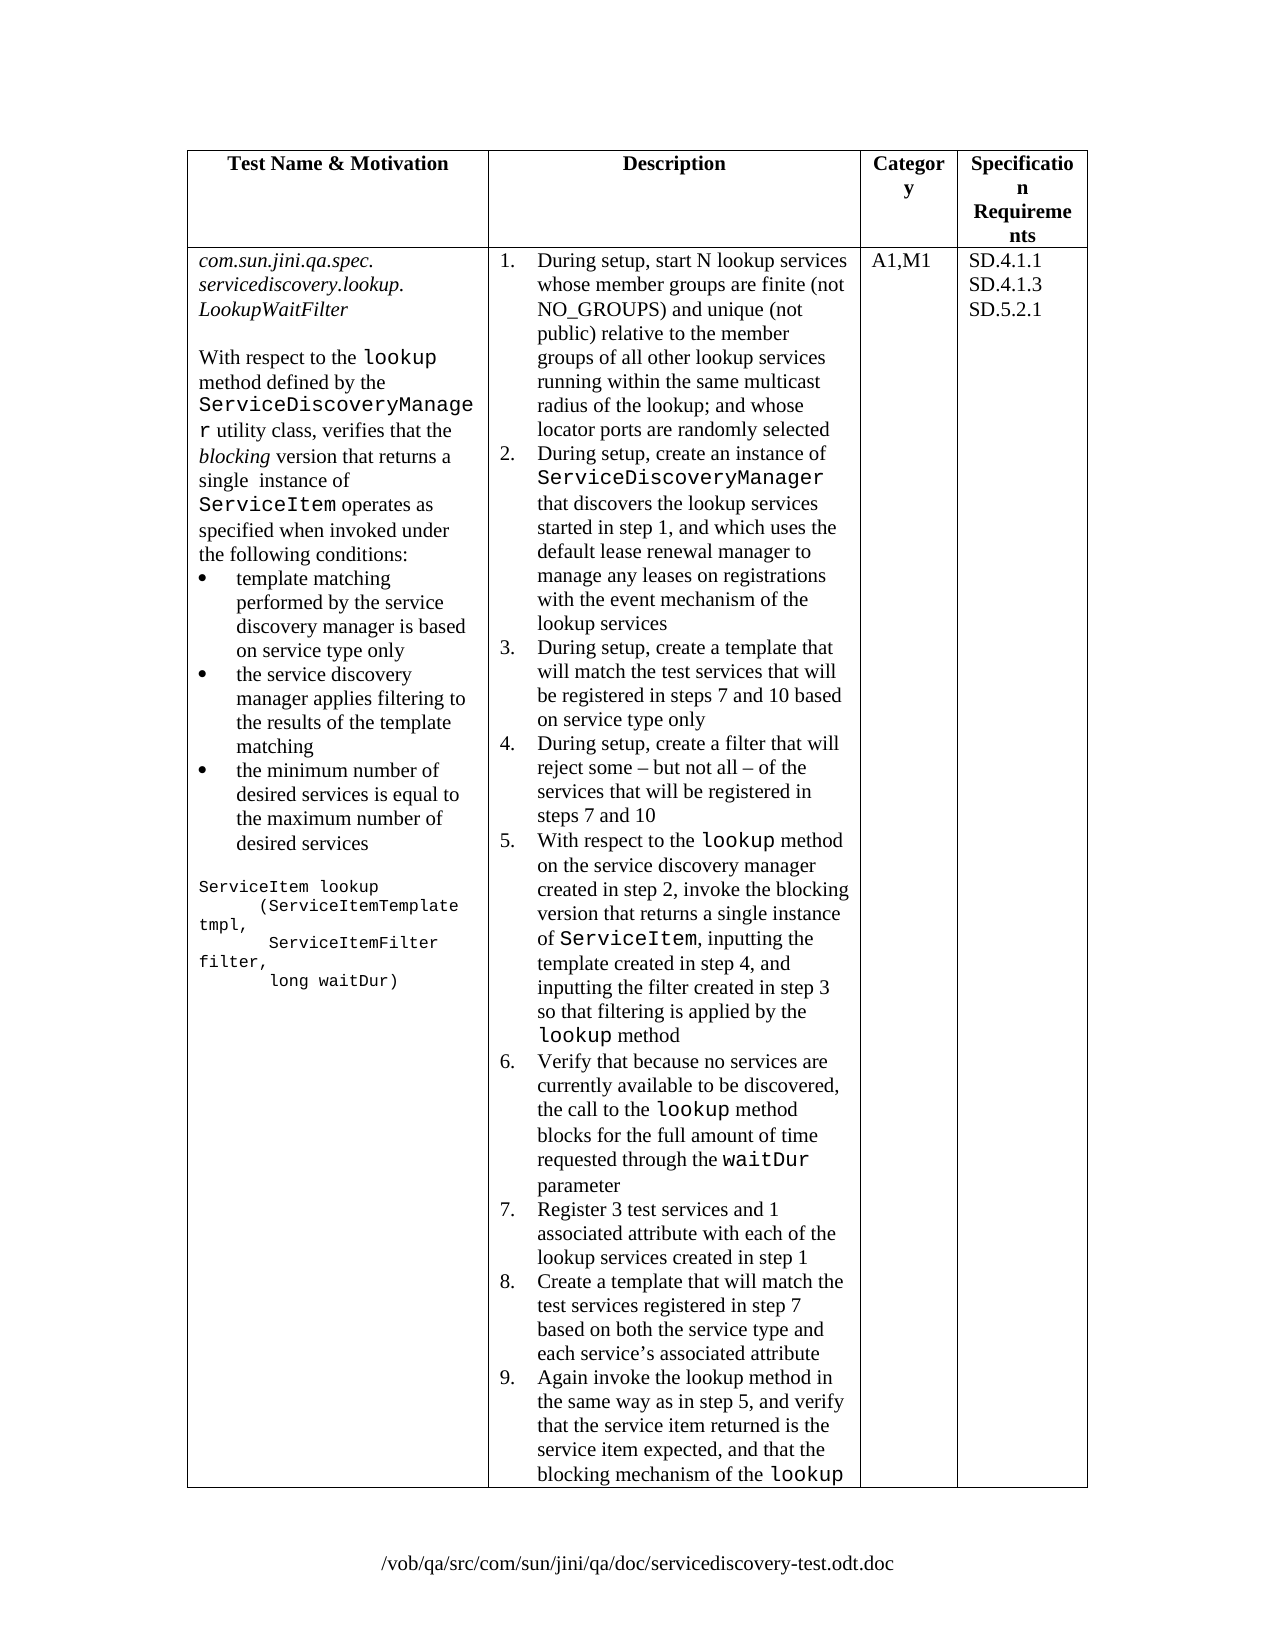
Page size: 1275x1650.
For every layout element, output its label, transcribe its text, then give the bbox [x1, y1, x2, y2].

table_cell During setup, start N lookup services whose member groups are finite (not NO_GROUPS) and unique (not public) relative to the member groups of all other lookup services running within the same multicast radius of the lookup; and whose locator ports are randomly selected During setup, create an instance of ServiceDiscoveryManager that discovers the lookup services started in step 1, and which uses the default lease renewal manager to manage any leases on registrations with the event mechanism of the lookup services During setup, create a template that will match the test services that will be registered in steps 7 and 10 based on service type only During setup, create a filter that will reject some – but not all – of the services that will be registered in steps 7 and 10 With respect to the lookup method on the service discovery manager created in step 2, invoke the blocking version that returns a single instance of ServiceItem, inputting the template created in step 4, and inputting the filter created in step 3 so that filtering is applied by the lookup method Verify that because no services are currently available to be discovered, the call to the lookup method blocks for the full amount of time requested through the waitDur parameter Register 3 test services and 1 associated attribute with each of the lookup services created in step 1 Create a template that will match the test services registered in step 7 based on both the service type and each service’s associated attribute Again invoke the lookup method in the same way as in step 5, and verify that the service item returned is the service item expected, and that the blocking mechanism of the lookup [489, 248, 860, 1487]
table_cell SD.4.1.1 SD.4.1.3 SD.5.2.1 [958, 248, 1087, 1487]
table_header Description [489, 151, 860, 247]
table_cell A1,M1 [861, 248, 957, 1487]
table_cell com.sun.jini.qa.spec. servicediscovery.lookup. LookupWaitFilter With respect to the lookup method defined by the ServiceDiscoveryManager utility class, verifies that the blocking version that returns a single instance of ServiceItem operates as specified when invoked under the following conditions: template matching performed by the service discovery manager is based on service type only the service discovery manager applies filtering to the results of the template matching the minimum number of desired services is equal to the maximum number of desired services ServiceItem lookup (ServiceItemTemplate tmpl, ServiceItemFilter filter, long waitDur) [188, 248, 488, 1487]
table_header Category [861, 151, 957, 247]
table_header Specification Requirements [958, 151, 1087, 247]
table_header Test Name & Motivation [188, 151, 488, 247]
